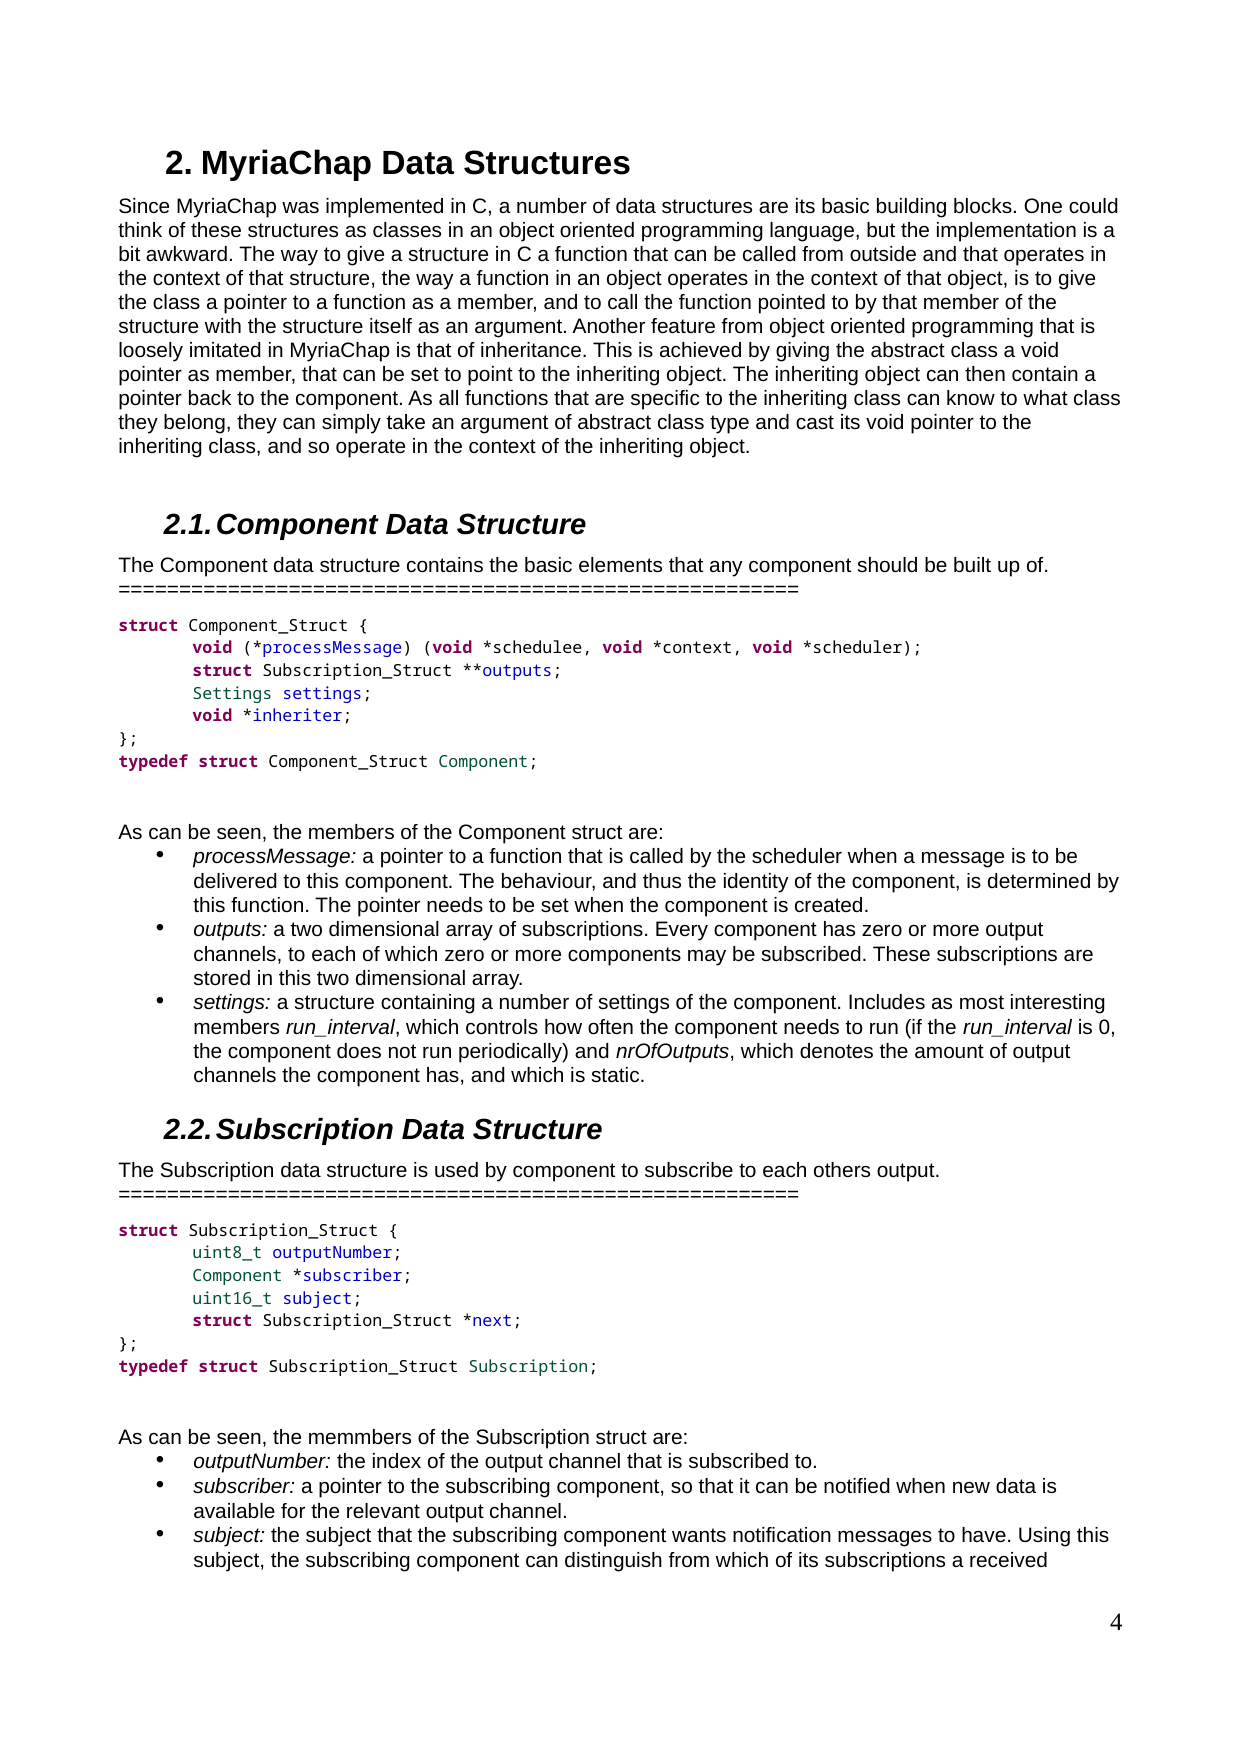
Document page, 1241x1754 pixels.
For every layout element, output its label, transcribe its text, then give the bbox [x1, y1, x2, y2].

list outputs: a two dimensional array of subscriptions. Every component has zero or more output channels, to each of which zero or more components may be subscribed. These subscriptions are stored in this two dimensional array. [156, 917, 1122, 990]
text ======================================================== [118, 577, 1122, 601]
text }; [118, 727, 1122, 749]
list processMessage: a pointer to a function that is called by the scheduler when a message is to be delivered to this component. The behaviour, and thus the identity of the component, is determined by this function. The pointer needs to be set when the component is created. [156, 844, 1122, 917]
text Component *subscriber; [118, 1264, 1122, 1286]
text Settings settings; [118, 681, 1122, 704]
text Since MyriaChap was implemented in C, a number of data structures are its basic building blocks. One could think of these structures as classes in an object oriented programming language, but the implementation is a bit awkward. The way to give a structure in C a function that can be called from outside and that operates in the context of that structure, the way a function in an object operates in the context of that object, is to give the class a pointer to a function as a member, and to call the function pointed to by that member of the structure with the structure itself as an argument. Another feature from object oriented programming that is loosely imitated in MyriaChap is that of inheritance. This is achieved by giving the abstract class a void pointer as member, that can be set to point to the inheriting object. The inheriting object can then contain a pointer back to the component. As all functions that are specific to the inheriting class can know to what class they belong, they can simply take an argument of abstract class type and cast its void pointer to the inheriting class, and so operate in the context of the inheriting object. [118, 194, 1122, 458]
text The Subscription data structure is used by component to subscribe to each others output. [118, 1158, 1122, 1182]
text struct Subscription_Struct **outputs; [118, 659, 1122, 681]
text typedef struct Subscription_Struct Subscription; [118, 1354, 1122, 1377]
list outputNumber: the index of the output channel that is subscribed to. [156, 1449, 1122, 1474]
text }; [118, 1332, 1122, 1354]
text uint8_t outputNumber; [118, 1241, 1122, 1264]
text The Component data structure contains the basic elements that any component should be built up of. [118, 553, 1122, 577]
subtitle MyriaChap Data Structures [156, 143, 1122, 182]
list settings: a structure containing a number of settings of the component. Includes as most interesting members run_interval, which controls how often the component needs to run (if the run_interval is 0, the component does not run periodically) and nrOfOutputs, which denotes the amount of output channels the component has, and which is static. [156, 990, 1122, 1087]
text void (*processMessage) (void *schedulee, void *context, void *scheduler); [118, 636, 1122, 659]
text struct Component_Struct { [118, 613, 1122, 636]
text void *inheriter; [118, 704, 1122, 727]
text typedef struct Component_Struct Component; [118, 749, 1122, 772]
text struct Subscription_Struct { [118, 1218, 1122, 1241]
text ======================================================== [118, 1182, 1122, 1206]
list subject: the subject that the subscribing component wants notification messages to have. Using this subject, the subscribing component can distinguish from which of its subscriptions a received [156, 1523, 1122, 1572]
subtitle Component Data Structure [156, 507, 1122, 540]
text As can be seen, the memmbers of the Subscription struct are: [118, 1425, 1122, 1449]
text uint16_t subject; [118, 1286, 1122, 1309]
text As can be seen, the members of the Component struct are: [118, 820, 1122, 844]
subtitle Subscription Data Structure [156, 1112, 1122, 1145]
text struct Subscription_Struct *next; [118, 1309, 1122, 1332]
list subscriber: a pointer to the subscribing component, so that it can be notified when new data is available for the relevant output channel. [156, 1474, 1122, 1523]
